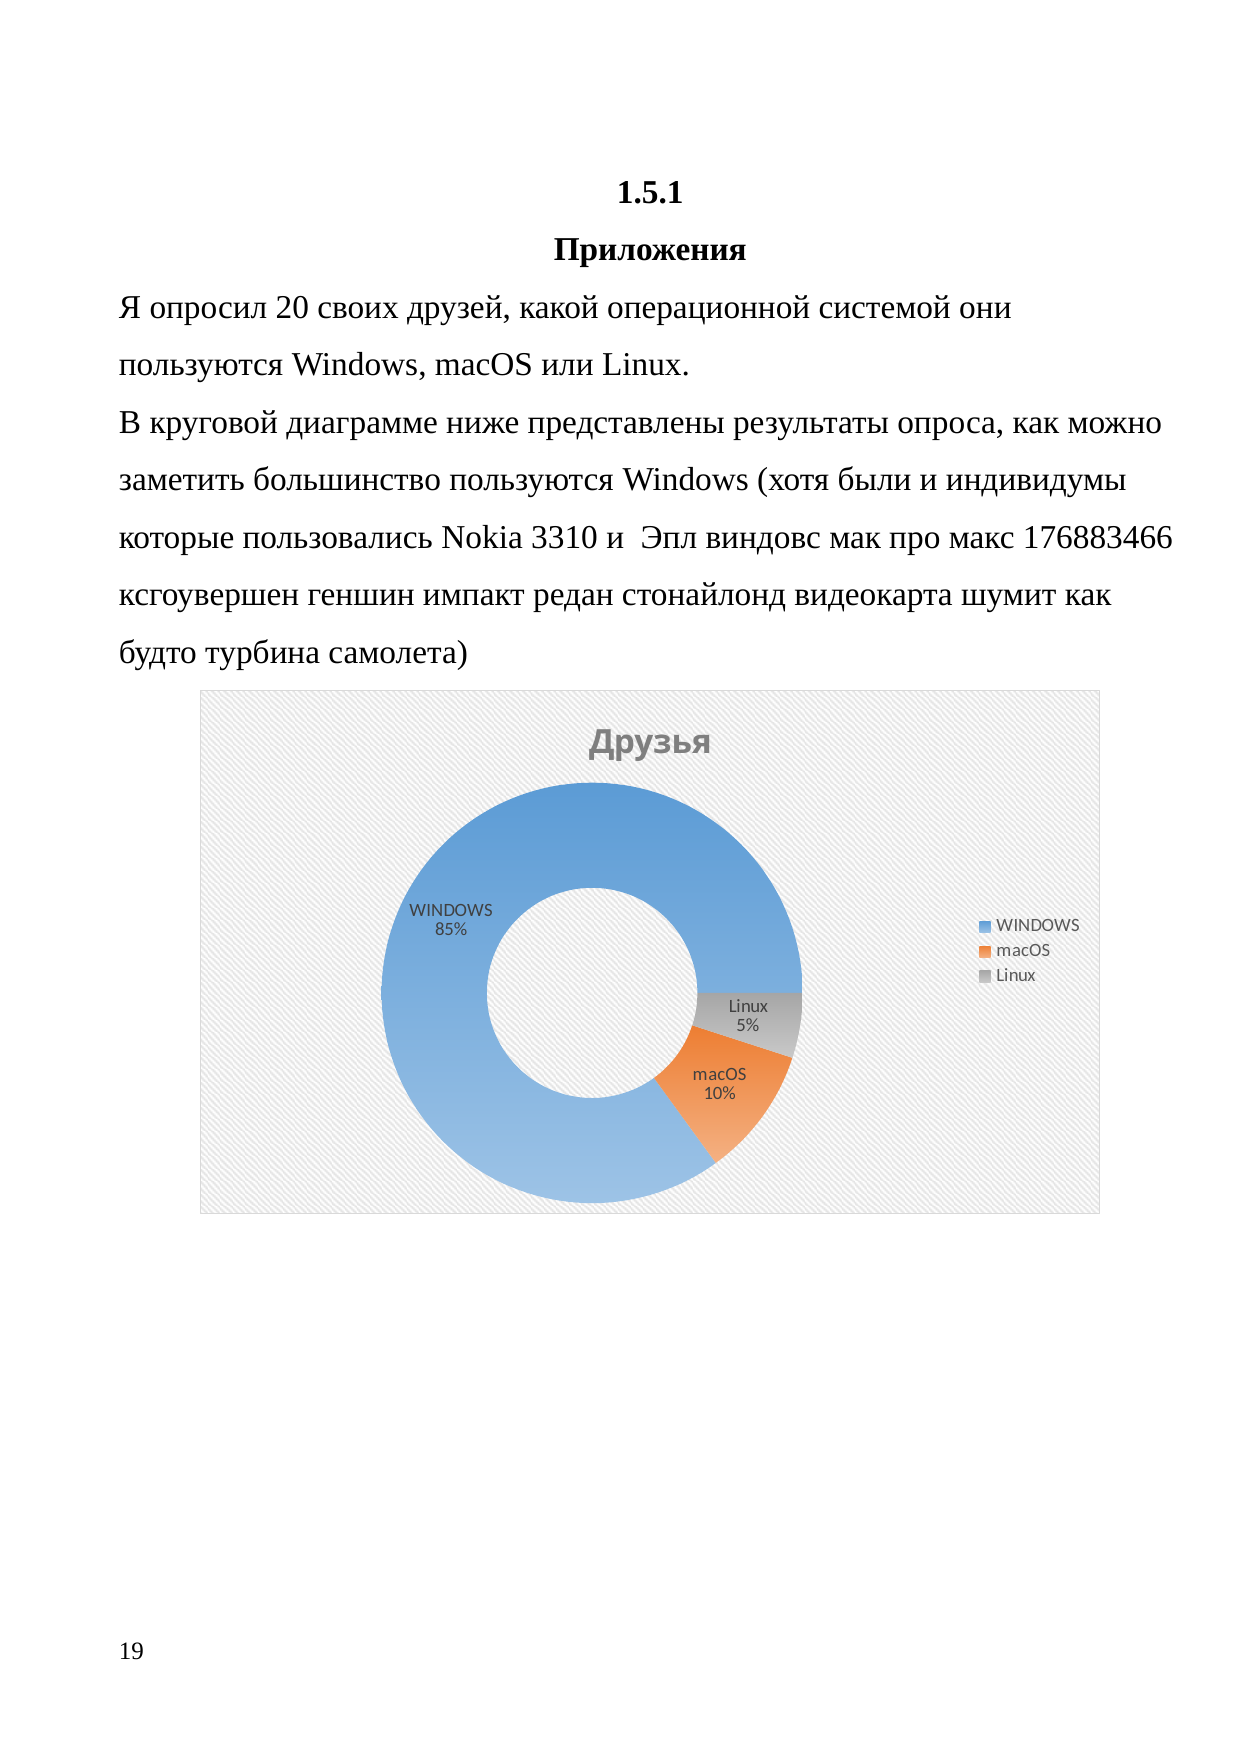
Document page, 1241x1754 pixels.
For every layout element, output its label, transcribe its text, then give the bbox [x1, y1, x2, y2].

text В круговой диаграмме ниже представлены результаты опроса, как можно заметить большинство пользуются Windows (хотя были и индивидумы которые пользовались Nokia 3310 и Эпл виндовс мак про макс 176883466 ксгоувершен геншин импакт редан стонайлонд видеокарта шумит как будто турбина самолета) [119, 402, 1181, 670]
text Приложения [119, 229, 1181, 268]
text Я опросил 20 своих друзей, какой операционной системой они пользуются Windows, macOS или Linux. [119, 287, 1181, 383]
text 1.5.1 [119, 172, 1181, 210]
